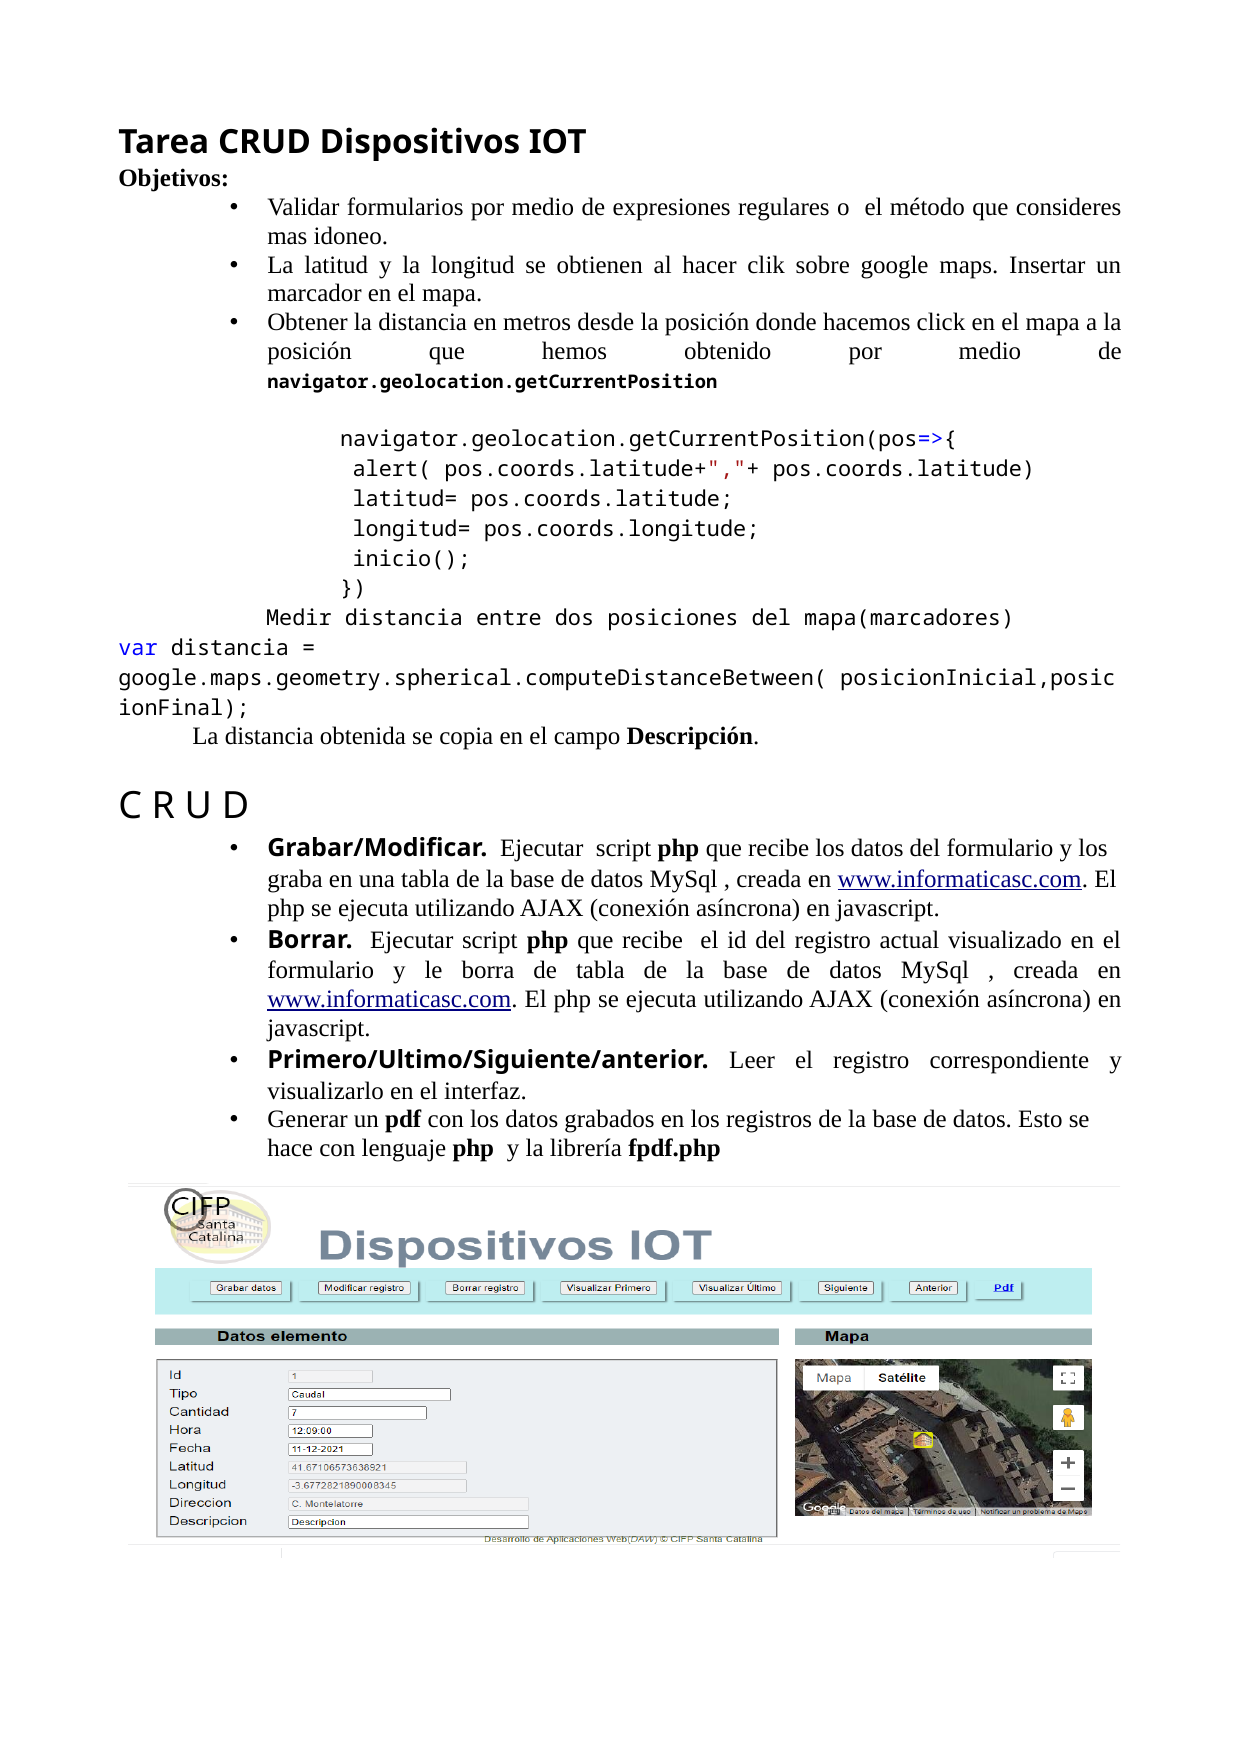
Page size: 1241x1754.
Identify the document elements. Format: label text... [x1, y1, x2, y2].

text var distancia = google.maps.geometry.spherical.computeDistanceBetween( posicionInicial,posicionFinal); [118, 632, 1122, 721]
text C R U D [118, 779, 1122, 830]
text }) [118, 572, 1122, 602]
text Objetivos: [118, 163, 1122, 192]
text Tarea CRUD Dispositivos IOT [118, 118, 1122, 163]
text longitud= pos.coords.longitude; [118, 513, 1122, 542]
list Generar un pdf con los datos grabados en los registros de la base de datos. Esto se hace con lenguaje php y la librería fpdf.php [229, 1104, 1122, 1162]
picture [128, 1183, 1121, 1558]
text navigator.geolocation.getCurrentPosition(pos=>{ [118, 423, 1122, 453]
list La latitud y la longitud se obtienen al hacer clik sobre google maps. Insertar un marcador en el mapa. [229, 250, 1122, 307]
text latitud= pos.coords.latitude; [118, 483, 1122, 513]
text alert( pos.coords.latitude+","+ pos.coords.latitude) [118, 453, 1122, 483]
list Primero/Ultimo/Siguiente/anterior. Leer el registro correspondiente y visualizarlo en el interfaz. [229, 1042, 1122, 1104]
list Borrar. Ejecutar script php que recibe el id del registro actual visualizado en el formulario y le borra de tabla de la base de datos MySql , creada en www.informaticasc.com. El php se ejecuta utilizando AJAX (conexión asíncrona) en javascript. [229, 921, 1122, 1042]
text La distancia obtenida se copia en el campo Descripción. [118, 721, 1122, 750]
text Medir distancia entre dos posiciones del mapa(marcadores) [118, 602, 1122, 632]
list Grabar/Modificar. Ejecutar script php que recibe los datos del formulario y los graba en una tabla de la base de datos MySql , creada en www.informaticasc.com. El php se ejecuta utilizando AJAX (conexión asíncrona) en javascript. [229, 830, 1122, 921]
list Validar formularios por medio de expresiones regulares o el método que consideres mas idoneo. [229, 192, 1122, 250]
text inicio(); [118, 542, 1122, 572]
list Obtener la distancia en metros desde la posición donde hacemos click en el mapa a la posición que hemos obtenido por medio de navigator.geolocation.getCurrentPosition [229, 307, 1122, 393]
